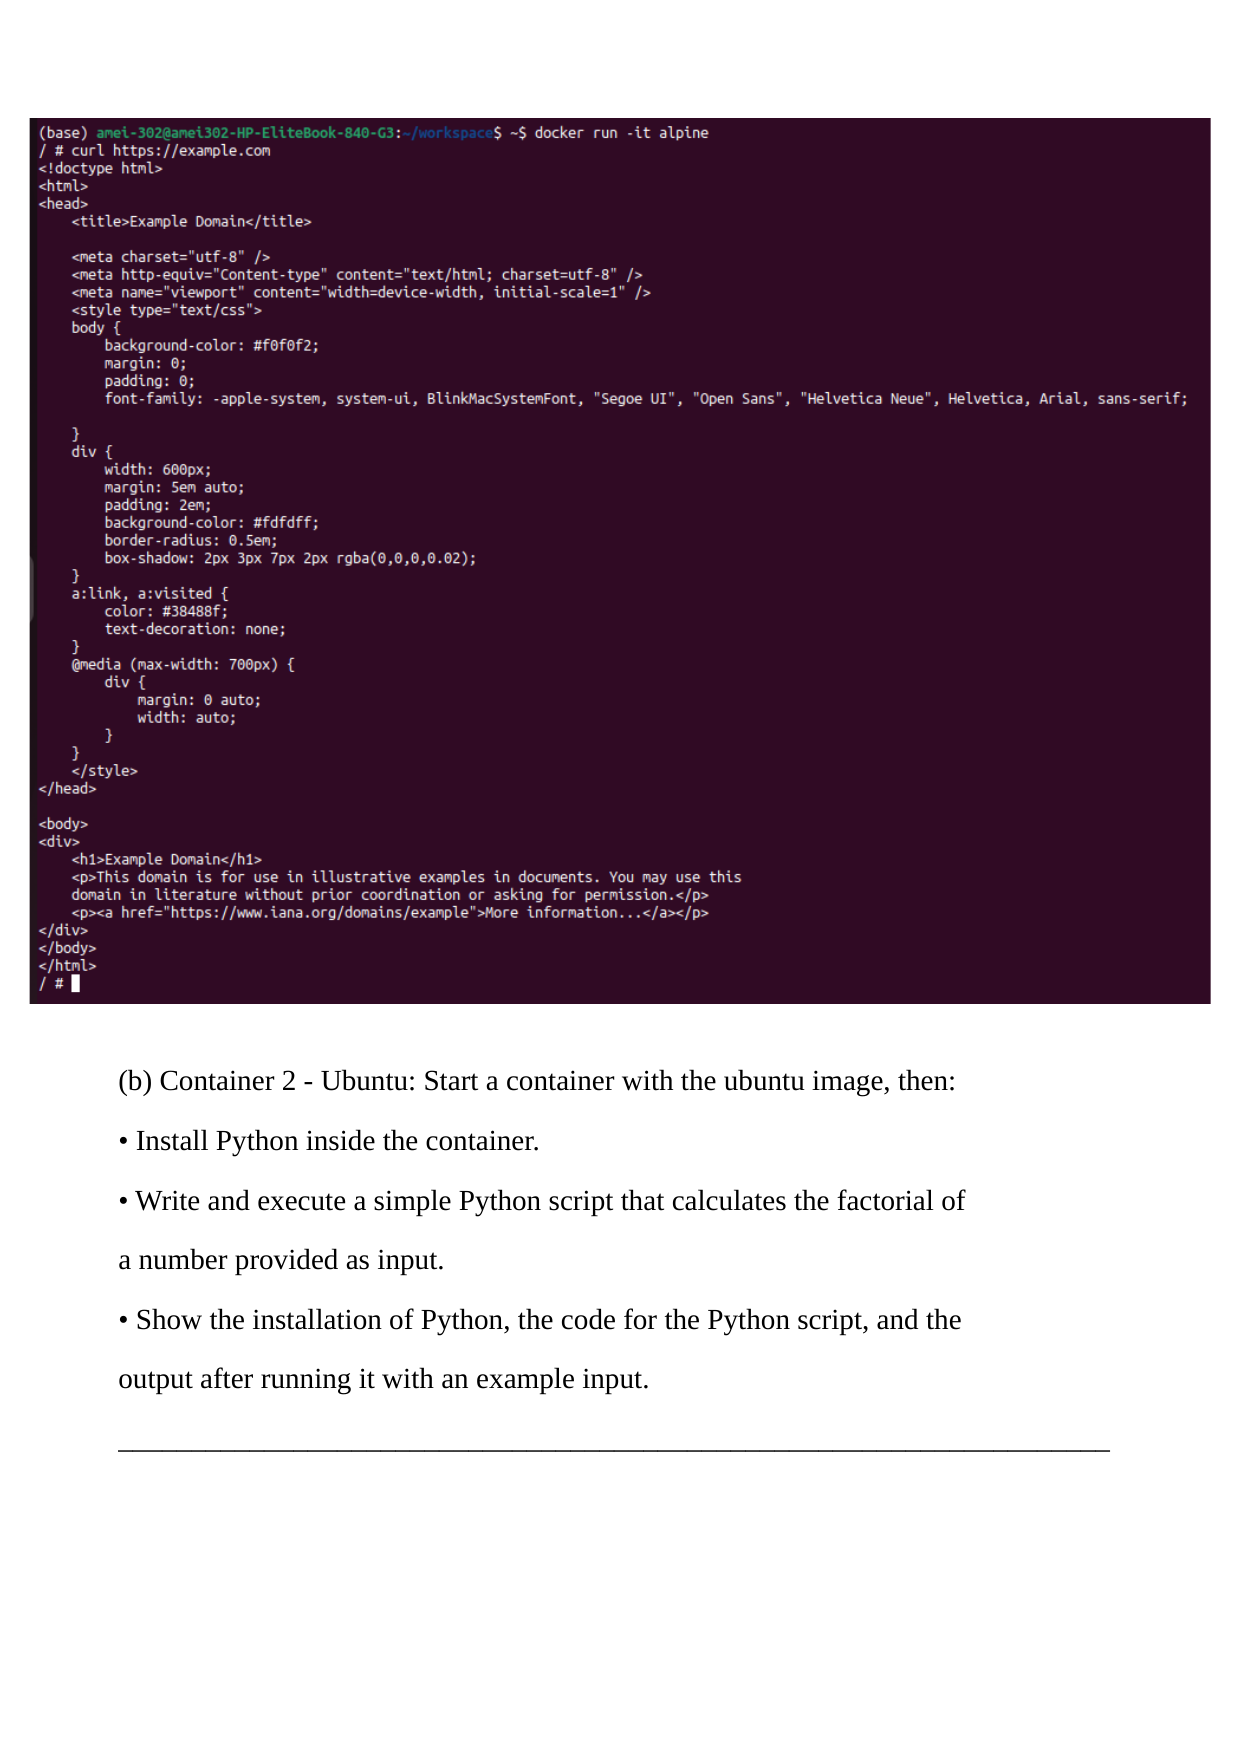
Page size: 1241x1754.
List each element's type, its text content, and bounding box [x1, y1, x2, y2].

text • Write and execute a simple Python script that calculates the factorial of [118, 1183, 1122, 1216]
text ____________________________________________________________________ [118, 1421, 1122, 1454]
text output after running it with an example input. [118, 1361, 1122, 1395]
text • Show the installation of Python, the code for the Python script, and the [118, 1302, 1122, 1335]
text • Install Python inside the container. [118, 1123, 1122, 1157]
text a number provided as input. [118, 1242, 1122, 1276]
picture [29, 118, 1211, 1004]
text (b) Container 2 - Ubuntu: Start a container with the ubuntu image, then: [118, 1063, 1122, 1097]
